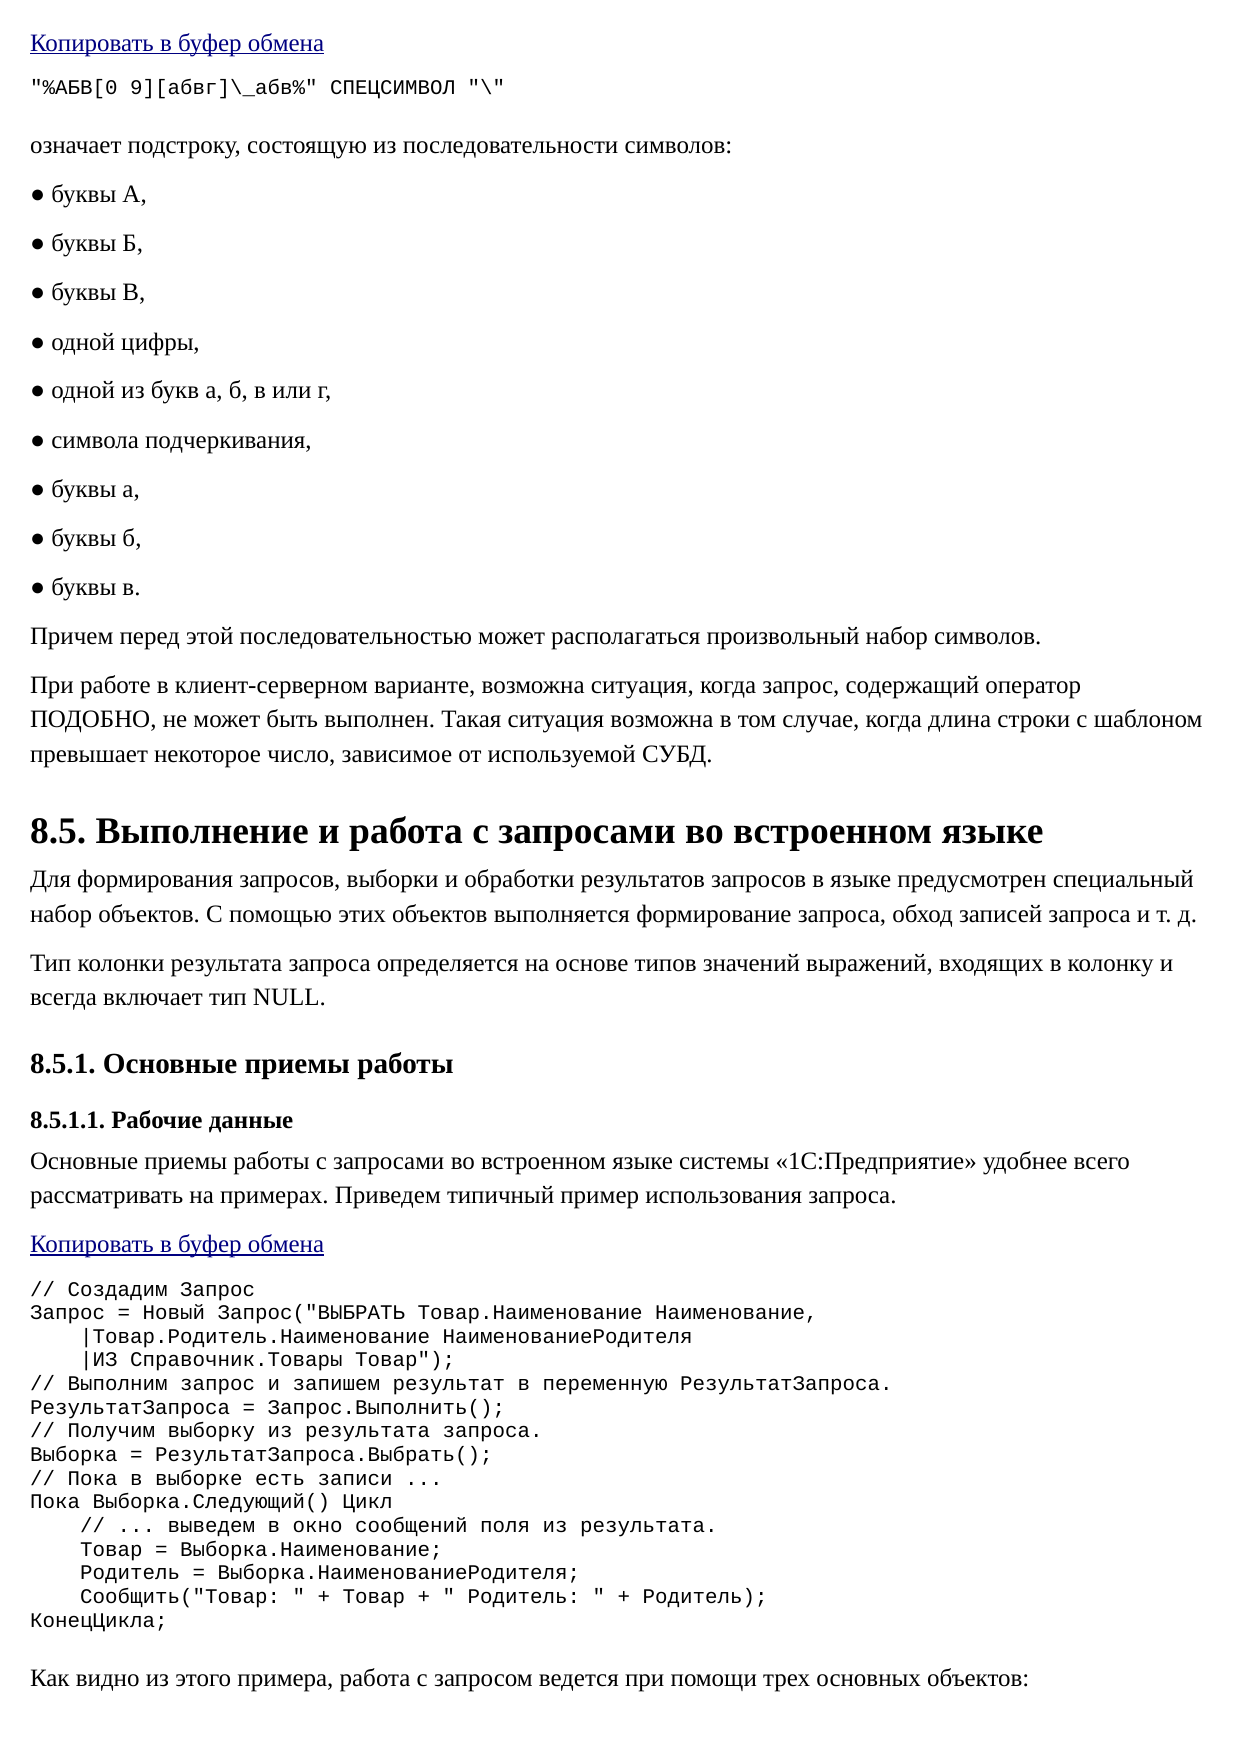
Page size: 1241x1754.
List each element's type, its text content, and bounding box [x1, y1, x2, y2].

text Сообщить("Товар: " + Товар + " Родитель: " + Родитель); [30, 1586, 1211, 1609]
text ● буквы б, [30, 523, 1211, 552]
text Товар = Выборка.Наименование; [30, 1539, 1211, 1562]
text Запрос = Новый Запрос("ВЫБРАТЬ Товар.Наименование Наименование, [30, 1302, 1211, 1326]
text РезультатЗапроса = Запрос.Выполнить(); [30, 1397, 1211, 1420]
text Тип колонки результата запроса определяется на основе типов значений выражений, входящих в колонку и всегда включает тип NULL. [30, 948, 1211, 1011]
text // Создадим Запрос [30, 1278, 1211, 1302]
text ● буквы В, [30, 277, 1211, 306]
text Родитель = Выборка.НаименованиеРодителя; [30, 1562, 1211, 1586]
text Для формирования запросов, выборки и обработки результатов запросов в языке предусмотрен специальный набор объектов. С помощью этих объектов выполняется формирование запроса, обход записей запроса и т. д. [30, 864, 1211, 928]
subtitle 8.5. Выполнение и работа с запросами во встроенном языке [30, 809, 1211, 852]
text Копировать в буфер обмена [30, 1229, 1211, 1258]
text КонецЦикла; [30, 1609, 1211, 1633]
text Копировать в буфер обмена [30, 28, 1211, 57]
text // ... выведем в окно сообщений поля из результата. [30, 1515, 1211, 1539]
subtitle 8.5.1. Основные приемы работы [30, 1046, 1211, 1080]
text "%АБВ[0 9][абвг]\_абв%" СПЕЦСИМВОЛ "\" [30, 77, 1211, 101]
text // Пока в выборке есть записи ... [30, 1468, 1211, 1491]
text ● символа подчеркивания, [30, 425, 1211, 453]
text ● буквы а, [30, 474, 1211, 502]
text ● одной цифры, [30, 327, 1211, 355]
text Выборка = РезультатЗапроса.Выбрать(); [30, 1444, 1211, 1468]
text означает подстроку, состоящую из последовательности символов: [30, 130, 1211, 159]
text ● одной из букв а, б, в или г, [30, 376, 1211, 404]
subtitle 8.5.1.1. Рабочие данные [30, 1105, 1211, 1133]
text Как видно из этого примера, работа с запросом ведется при помощи трех основных объектов: [30, 1663, 1211, 1691]
text |Товар.Родитель.Наименование НаименованиеРодителя [30, 1326, 1211, 1349]
text Основные приемы работы с запросами во встроенном языке системы «1С:Предприятие» удобнее всего рассматривать на примерах. Приведем типичный пример использования запроса. [30, 1146, 1211, 1209]
text |ИЗ Справочник.Товары Товар"); [30, 1349, 1211, 1373]
text При работе в клиент-серверном варианте, возможна ситуация, когда запрос, содержащий оператор ПОДОБНО, не может быть выполнен. Такая ситуация возможна в том случае, когда длина строки с шаблоном превышает некоторое число, зависимое от используемой СУБД. [30, 670, 1211, 768]
text Пока Выборка.Следующий() Цикл [30, 1491, 1211, 1515]
text // Выполним запрос и запишем результат в переменную РезультатЗапроса. [30, 1373, 1211, 1397]
text ● буквы Б, [30, 228, 1211, 257]
text Причем перед этой последовательностью может располагаться произвольный набор символов. [30, 621, 1211, 650]
text // Получим выборку из результата запроса. [30, 1420, 1211, 1444]
text ● буквы в. [30, 572, 1211, 601]
text ● буквы А, [30, 179, 1211, 208]
